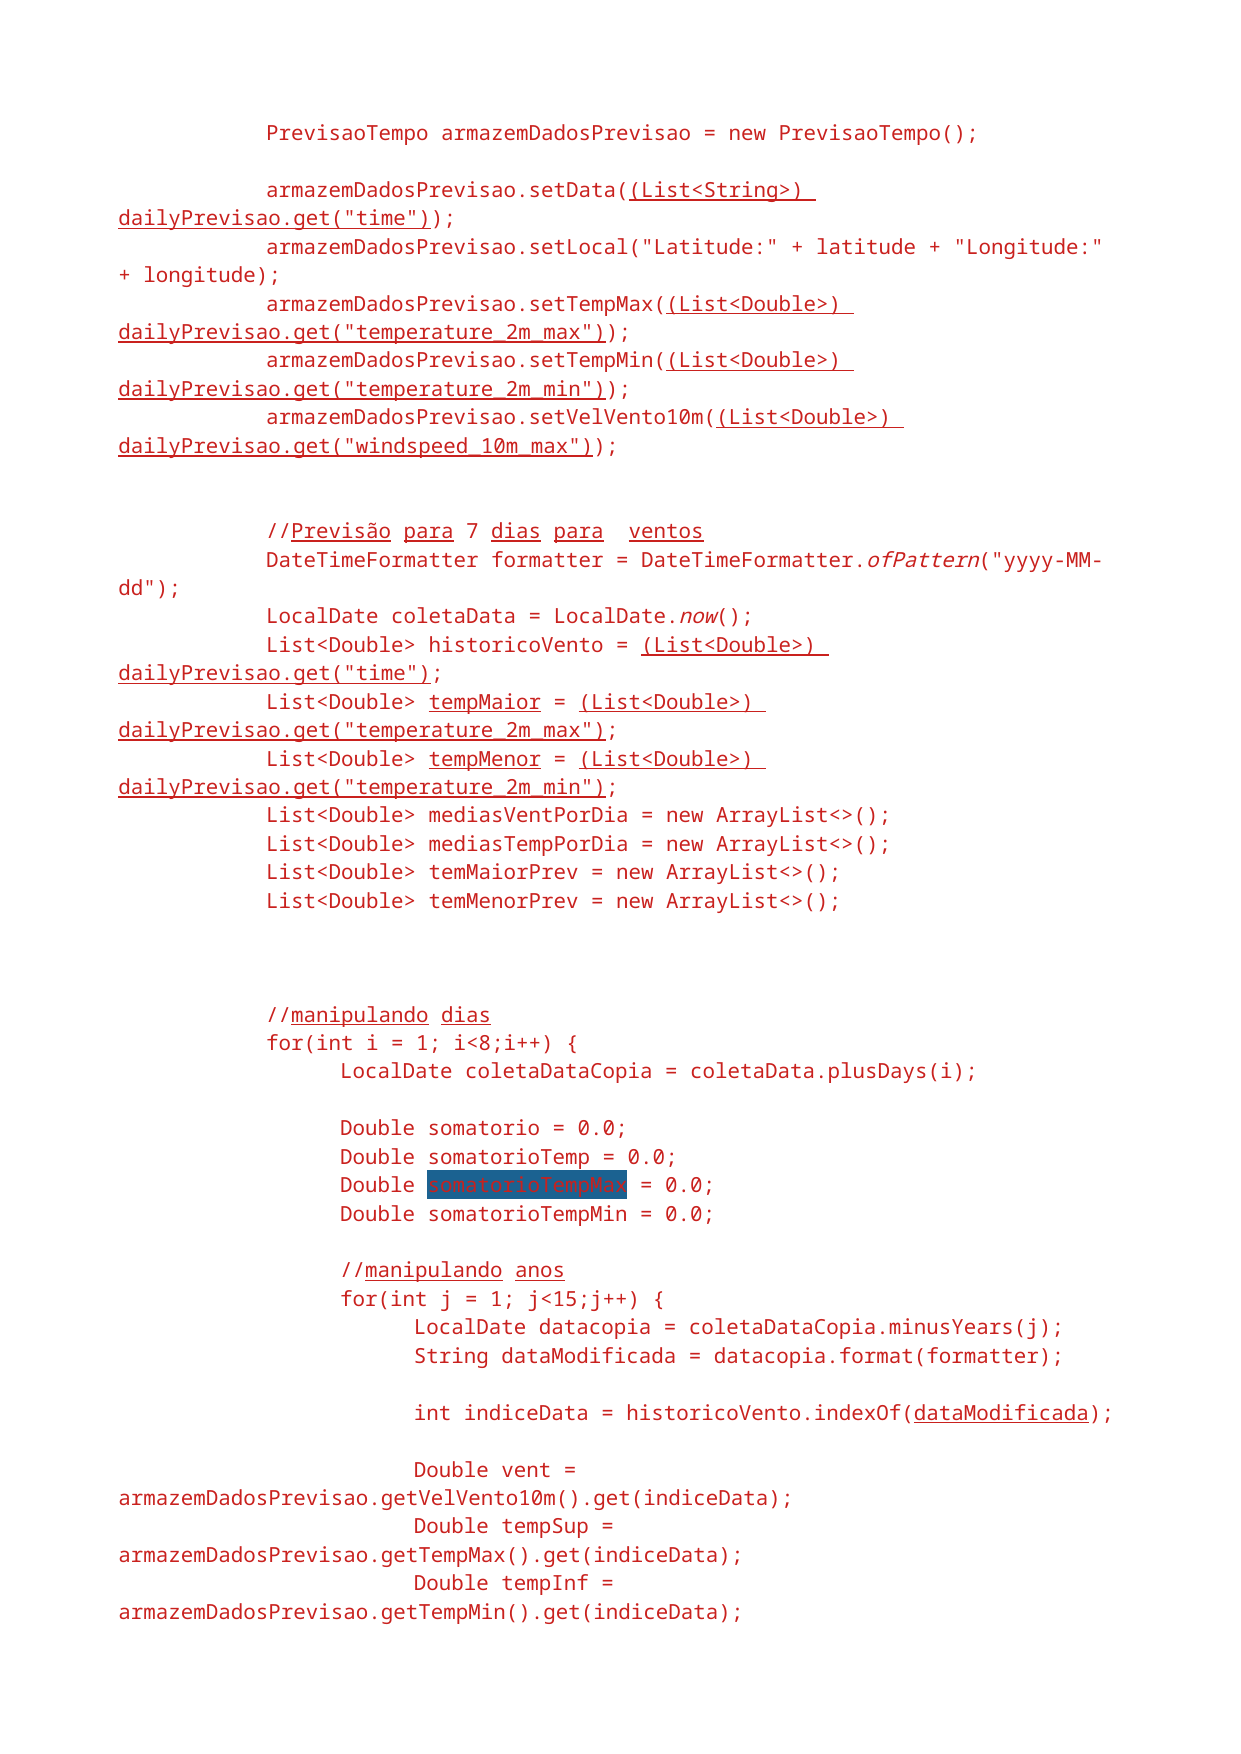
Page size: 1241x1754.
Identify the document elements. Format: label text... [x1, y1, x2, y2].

text Double somatorioTempMax = 0.0; [118, 1170, 1122, 1199]
text //manipulando anos [118, 1256, 1122, 1284]
text List<Double> temMaiorPrev = new ArrayList<>(); [118, 857, 1122, 886]
text armazemDadosPrevisao.setTempMax((List<Double>) dailyPrevisao.get("temperature_2m_max")); [118, 289, 1122, 346]
text List<Double> mediasTempPorDia = new ArrayList<>(); [118, 829, 1122, 857]
text int indiceData = historicoVento.indexOf(dataModificada); [118, 1398, 1122, 1426]
text //Previsão para 7 dias para ventos [118, 516, 1122, 545]
text //manipulando dias [118, 1000, 1122, 1028]
text LocalDate datacopia = coletaDataCopia.minusYears(j); [118, 1312, 1122, 1341]
text List<Double> temMenorPrev = new ArrayList<>(); [118, 886, 1122, 914]
text List<Double> mediasVentPorDia = new ArrayList<>(); [118, 801, 1122, 829]
text LocalDate coletaData = LocalDate.now(); [118, 602, 1122, 630]
text DateTimeFormatter formatter = DateTimeFormatter.ofPattern("yyyy-MM-dd"); [118, 545, 1122, 602]
text LocalDate coletaDataCopia = coletaData.plusDays(i); [118, 1057, 1122, 1085]
text Double tempSup = armazemDadosPrevisao.getTempMax().get(indiceData); [118, 1512, 1122, 1568]
text armazemDadosPrevisao.setVelVento10m((List<Double>) dailyPrevisao.get("windspeed_10m_max")); [118, 402, 1122, 459]
text Double vent = armazemDadosPrevisao.getVelVento10m().get(indiceData); [118, 1455, 1122, 1512]
text PrevisaoTempo armazemDadosPrevisao = new PrevisaoTempo(); [118, 118, 1122, 147]
text for(int i = 1; i<8;i++) { [118, 1028, 1122, 1057]
text for(int j = 1; j<15;j++) { [118, 1284, 1122, 1312]
text armazemDadosPrevisao.setTempMin((List<Double>) dailyPrevisao.get("temperature_2m_min")); [118, 346, 1122, 402]
text String dataModificada = datacopia.format(formatter); [118, 1341, 1122, 1369]
text Double tempInf = armazemDadosPrevisao.getTempMin().get(indiceData); [118, 1568, 1122, 1625]
text Double somatorioTemp = 0.0; [118, 1142, 1122, 1170]
text armazemDadosPrevisao.setLocal("Latitude:" + latitude + "Longitude:" + longitude); [118, 232, 1122, 289]
text List<Double> tempMaior = (List<Double>) dailyPrevisao.get("temperature_2m_max"); [118, 687, 1122, 744]
text List<Double> historicoVento = (List<Double>) dailyPrevisao.get("time"); [118, 630, 1122, 687]
text Double somatorioTempMin = 0.0; [118, 1199, 1122, 1227]
text Double somatorio = 0.0; [118, 1113, 1122, 1142]
text armazemDadosPrevisao.setData((List<String>) dailyPrevisao.get("time")); [118, 175, 1122, 232]
text List<Double> tempMenor = (List<Double>) dailyPrevisao.get("temperature_2m_min"); [118, 744, 1122, 801]
